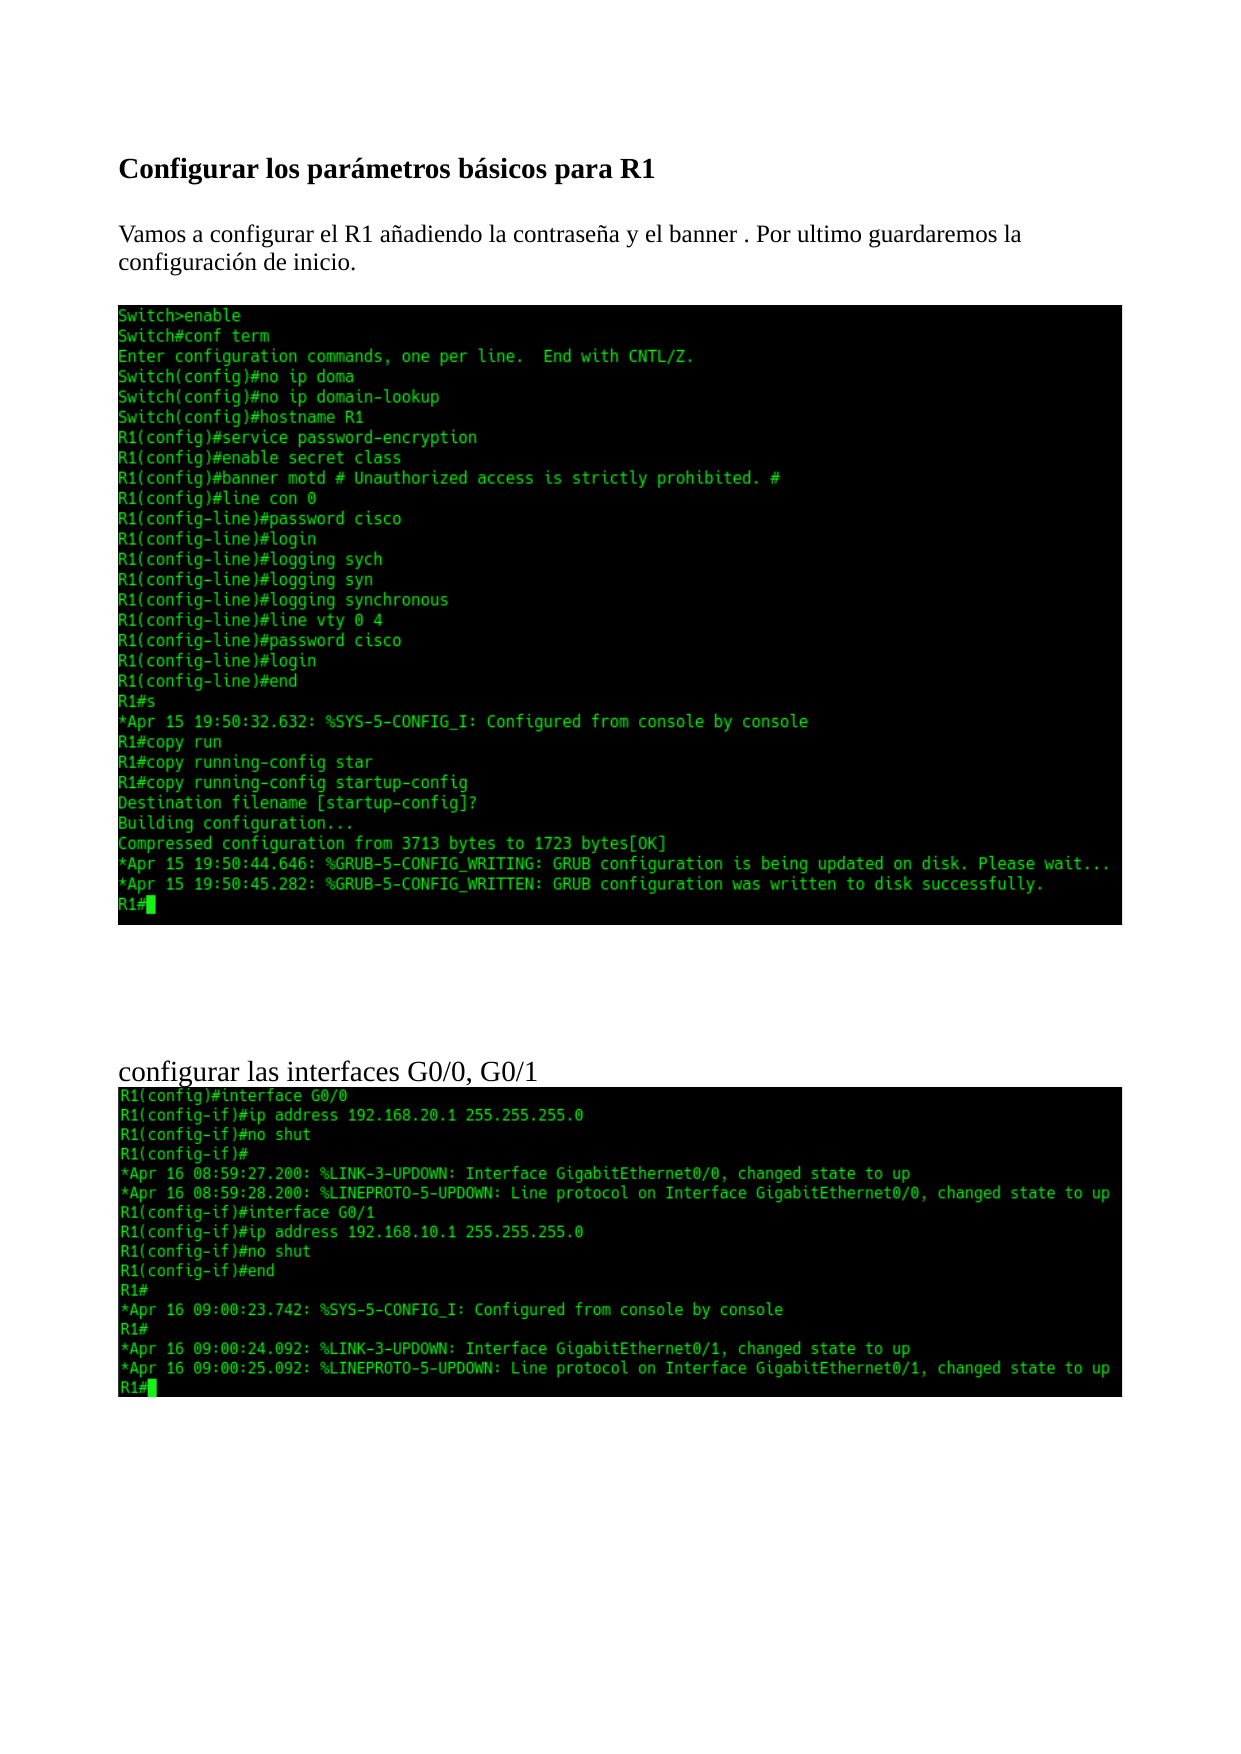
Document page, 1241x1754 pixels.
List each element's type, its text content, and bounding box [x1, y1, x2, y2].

text Configurar los parámetros básicos para R1 [118, 152, 1122, 185]
text configurar las interfaces G0/0, G0/1 [118, 1054, 1122, 1087]
picture [118, 305, 1123, 925]
picture [118, 1087, 1123, 1397]
text Vamos a configurar el R1 añadiendo la contraseña y el banner . Por ultimo guardaremos la configuración de inicio. [118, 219, 1122, 276]
